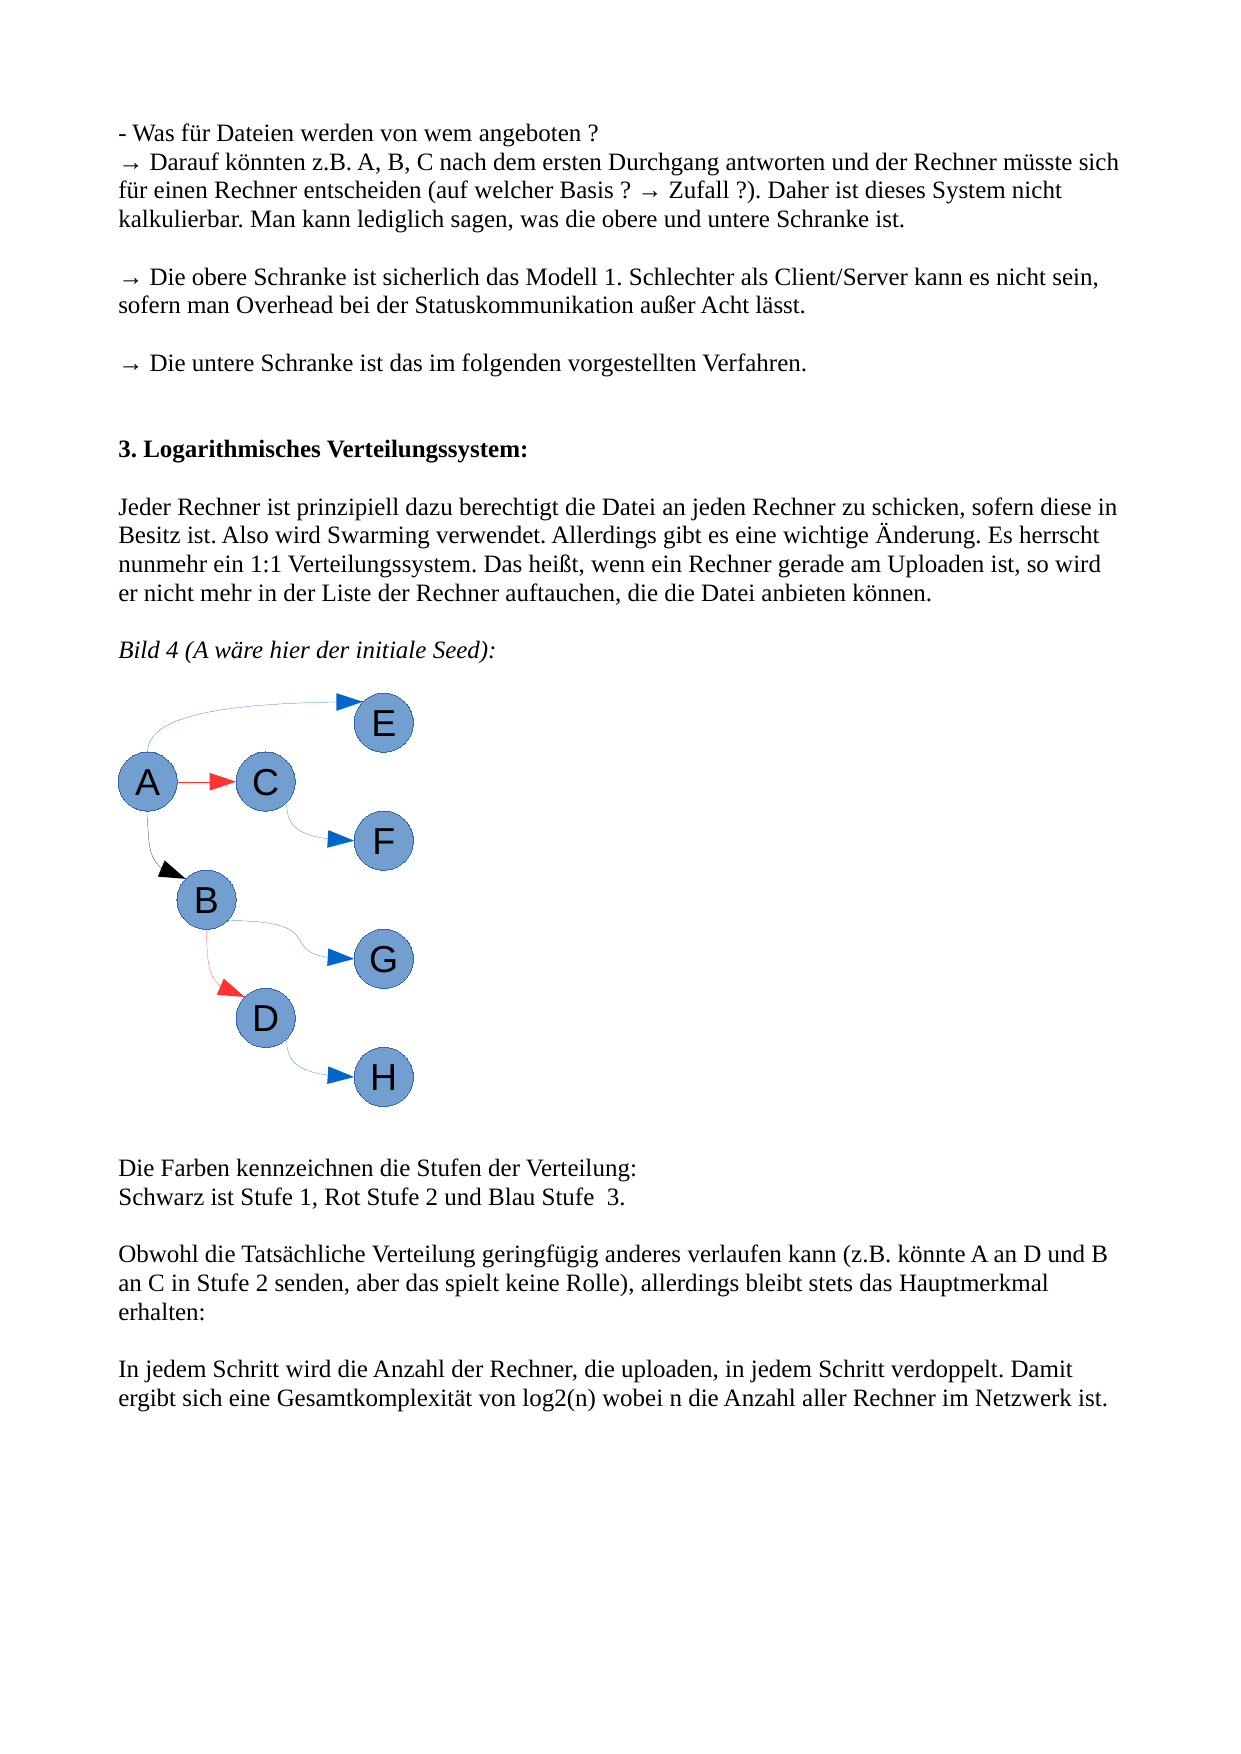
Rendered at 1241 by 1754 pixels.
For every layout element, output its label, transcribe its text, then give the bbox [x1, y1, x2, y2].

text Jeder Rechner ist prinzipiell dazu berechtigt die Datei an jeden Rechner zu schicken, sofern diese in Besitz ist. Also wird Swarming verwendet. Allerdings gibt es eine wichtige Änderung. Es herrscht nunmehr ein 1:1 Verteilungssystem. Das heißt, wenn ein Rechner gerade am Uploaden ist, so wird er nicht mehr in der Liste der Rechner auftauchen, die die Datei anbieten können. [118, 492, 1122, 607]
text In jedem Schritt wird die Anzahl der Rechner, die uploaden, in jedem Schritt verdoppelt. Damit ergibt sich eine Gesamtkomplexität von log2(n) wobei n die Anzahl aller Rechner im Netzwerk ist. [118, 1354, 1122, 1412]
text → Die untere Schranke ist das im folgenden vorgestellten Verfahren. [118, 348, 1122, 377]
text → Die obere Schranke ist sicherlich das Modell 1. Schlechter als Client/Server kann es nicht sein, sofern man Overhead bei der Statuskommunikation außer Acht lässt. [118, 262, 1122, 319]
text Die Farben kennzeichnen die Stufen der Verteilung: [118, 1153, 1122, 1182]
text Bild 4 (A wäre hier der initiale Seed): [118, 636, 1122, 664]
text Schwarz ist Stufe 1, Rot Stufe 2 und Blau Stufe 3. [118, 1182, 1122, 1211]
text - Was für Dateien werden von wem angeboten ? [118, 118, 1122, 147]
text 3. Logarithmisches Verteilungssystem: [118, 434, 1122, 463]
text → Darauf könnten z.B. A, B, C nach dem ersten Durchgang antworten und der Rechner müsste sich für einen Rechner entscheiden (auf welcher Basis ? → Zufall ?). Daher ist dieses System nicht kalkulierbar. Man kann lediglich sagen, was die obere und untere Schranke ist. [118, 147, 1122, 233]
text Obwohl die Tatsächliche Verteilung geringfügig anderes verlaufen kann (z.B. könnte A an D und B an C in Stufe 2 senden, aber das spielt keine Rolle), allerdings bleibt stets das Hauptmerkmal erhalten: [118, 1239, 1122, 1326]
